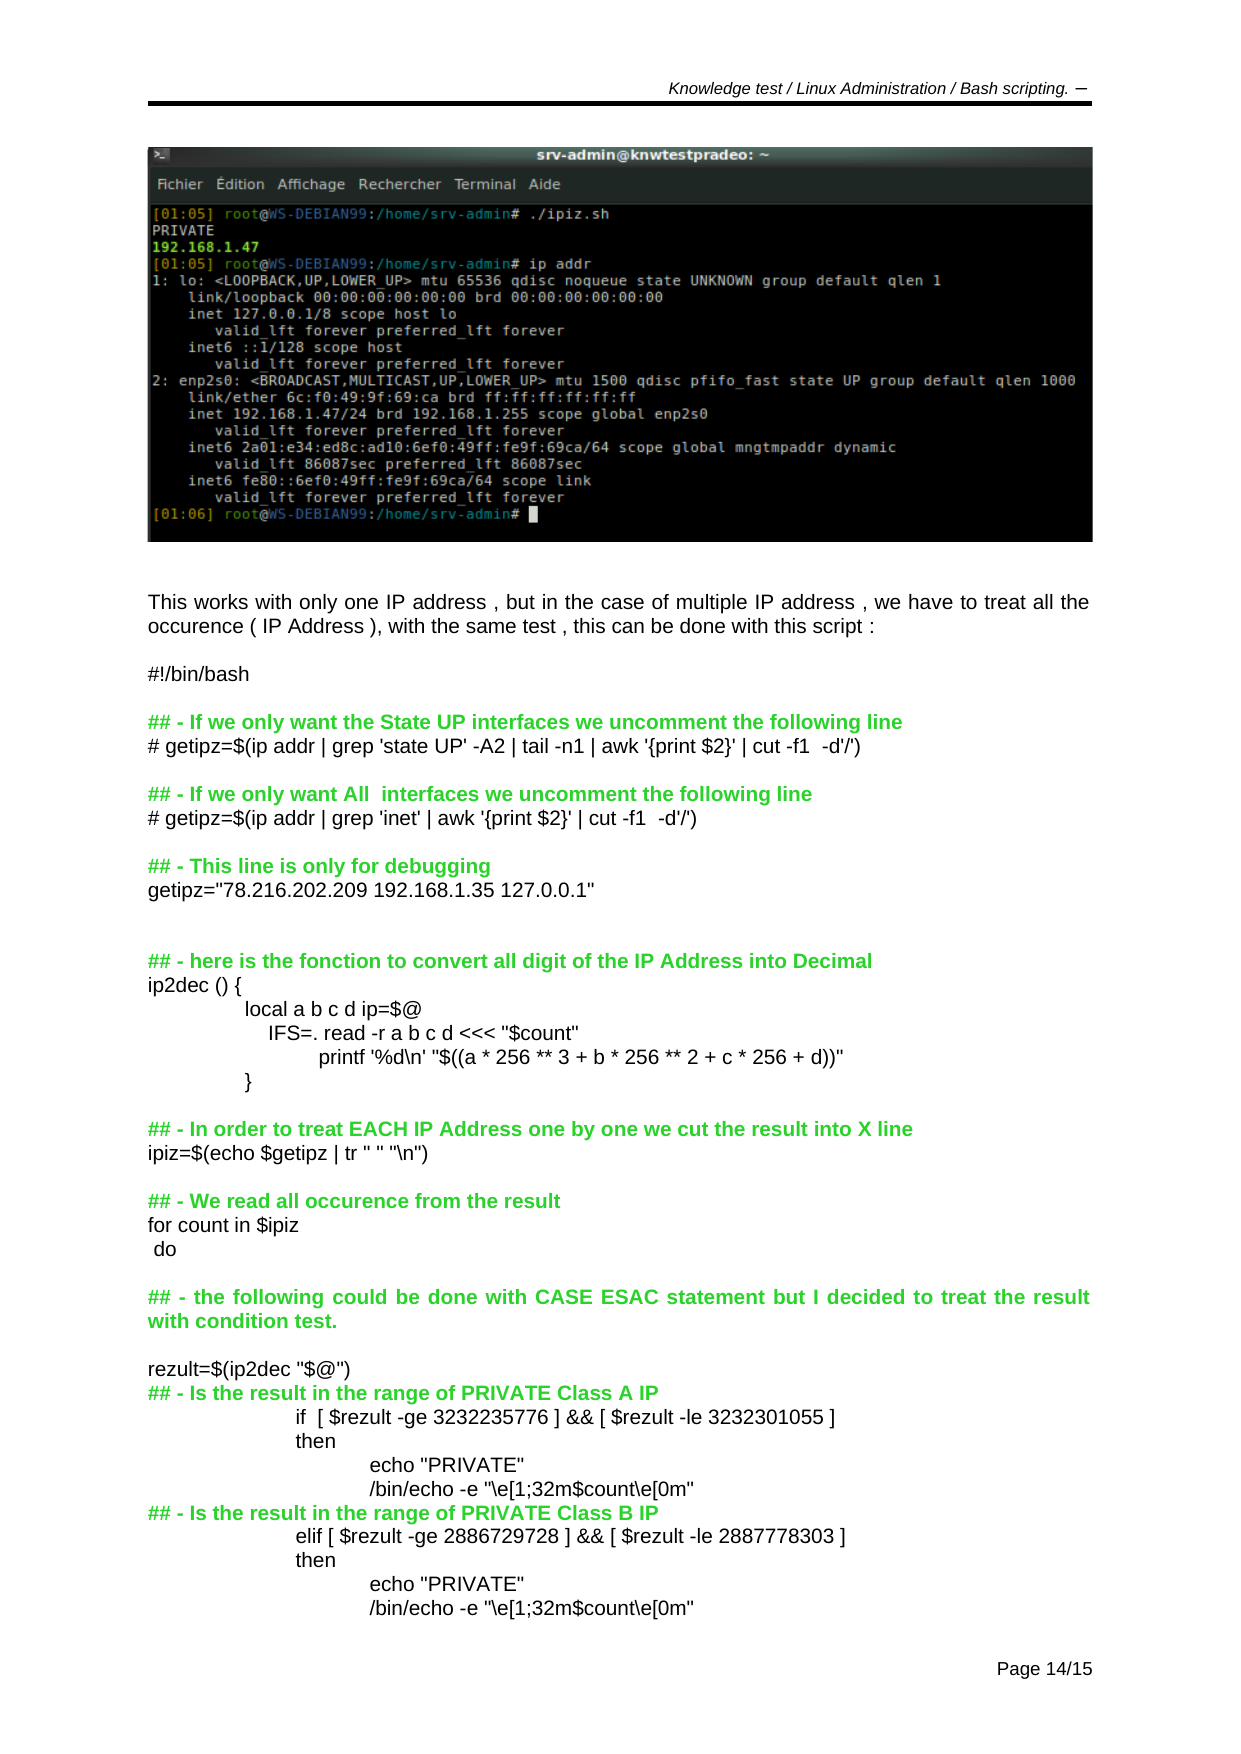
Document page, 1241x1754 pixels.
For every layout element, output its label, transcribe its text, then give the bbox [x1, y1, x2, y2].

text ## - We read all occurence from the result [148, 1189, 1092, 1213]
text IFS=. read -r a b c d <<< "$count" [148, 1021, 1092, 1045]
text then [148, 1428, 1092, 1452]
text ip2dec () { [148, 973, 1092, 997]
text This works with only one IP address , but in the case of multiple IP address , we have to treat all the occurence ( IP Address ), with the same test , this can be done with this script : [148, 590, 1092, 638]
text ## - here is the fonction to convert all digit of the IP Address into Decimal [148, 949, 1092, 973]
text local a b c d ip=$@ [148, 997, 1092, 1021]
text ipiz=$(echo $getipz | tr " " "\n") [148, 1141, 1092, 1165]
text getipz="78.216.202.209 192.168.1.35 127.0.0.1" [148, 877, 1092, 901]
text /bin/echo -e "\e[1;32m$count\e[0m" [148, 1476, 1092, 1500]
text ## - If we only want All interfaces we uncomment the following line [148, 782, 1092, 806]
text ## - In order to treat EACH IP Address one by one we cut the result into X line [148, 1117, 1092, 1141]
text #!/bin/bash [148, 662, 1092, 686]
text ## - This line is only for debugging [148, 853, 1092, 877]
text echo "PRIVATE" [148, 1572, 1092, 1596]
text printf '%d\n' "$((a * 256 ** 3 + b * 256 ** 2 + c * 256 + d))" [148, 1045, 1092, 1069]
text rezult=$(ip2dec "$@") [148, 1357, 1092, 1381]
text for count in $ipiz [148, 1213, 1092, 1237]
text ## - the following could be done with CASE ESAC statement but I decided to treat the result with condition test. [148, 1285, 1092, 1333]
text /bin/echo -e "\e[1;32m$count\e[0m" [148, 1596, 1092, 1620]
text } [148, 1069, 1092, 1093]
text ## - Is the result in the range of PRIVATE Class A IP [148, 1381, 1092, 1404]
text then [148, 1548, 1092, 1572]
text ## - Is the result in the range of PRIVATE Class B IP [148, 1500, 1092, 1524]
text ## - If we only want the State UP interfaces we uncomment the following line [148, 710, 1092, 734]
text do [148, 1237, 1092, 1261]
text # getipz=$(ip addr | grep 'state UP' -A2 | tail -n1 | awk '{print $2}' | cut -f1 -d'/') [148, 734, 1092, 758]
text if [ $rezult -ge 3232235776 ] && [ $rezult -le 3232301055 ] [148, 1404, 1092, 1428]
picture [147, 147, 1093, 542]
text elif [ $rezult -ge 2886729728 ] && [ $rezult -le 2887778303 ] [148, 1524, 1092, 1548]
text echo "PRIVATE" [148, 1452, 1092, 1476]
text # getipz=$(ip addr | grep 'inet' | awk '{print $2}' | cut -f1 -d'/') [148, 806, 1092, 829]
